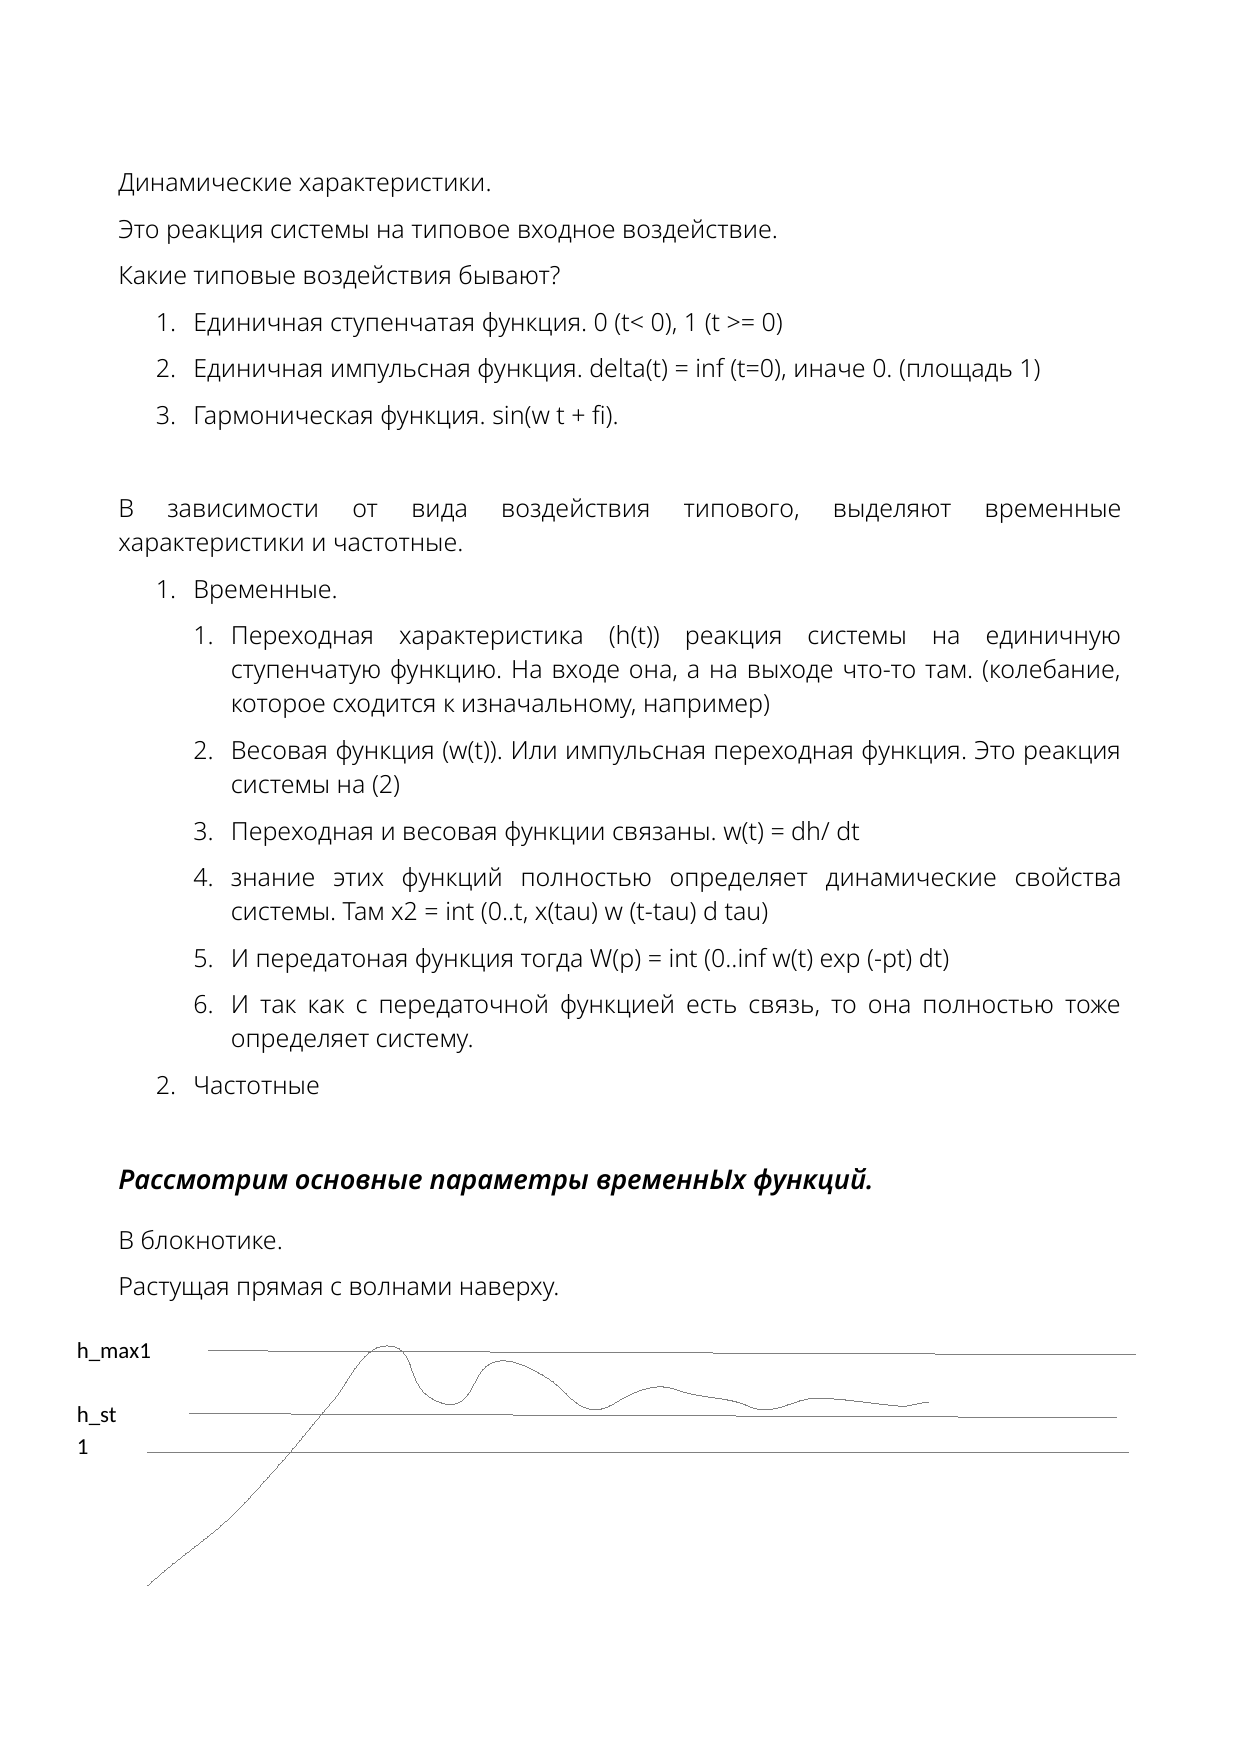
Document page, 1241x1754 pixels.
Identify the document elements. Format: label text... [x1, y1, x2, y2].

list Временные. [156, 571, 1122, 605]
text Какие типовые воздействия бывают? [118, 258, 1122, 292]
list знание этих функций полностью определяет динамические свойства системы. Там x2 = int (0..t, x(tau) w (t-tau) d tau) [193, 860, 1122, 928]
list Переходная и весовая функции связаны. w(t) = dh/ dt [193, 813, 1122, 847]
text В блокнотике. [118, 1222, 1122, 1257]
list Весовая функция (w(t)). Или импульсная переходная функция. Это реакция системы на (2) [193, 732, 1122, 801]
list Единичная импульсная функция. delta(t) = inf (t=0), иначе 0. (площадь 1) [156, 351, 1122, 385]
list Гармоническая функция. sin(w t + fi). [156, 397, 1122, 432]
list И так как с передаточной функцией есть связь, то она полностью тоже определяет систему. [193, 987, 1122, 1055]
text Это реакция системы на типовое входное воздействие. [118, 211, 1122, 245]
subtitle Рассмотрим основные параметры временнЫх функций. [118, 1161, 1122, 1197]
text Растущая прямая с волнами наверху. [118, 1269, 1122, 1303]
list Единичная ступенчатая функция. 0 (t< 0), 1 (t >= 0) [156, 304, 1122, 338]
list Переходная характеристика (h(t)) реакция системы на единичную ступенчатую функцию. На входе она, а на выходе что-то там. (колебание, которое сходится к изначальному, например) [193, 618, 1122, 720]
text В зависимости от вида воздействия типового, выделяют временные характеристики и частотные. [118, 491, 1122, 559]
list И передатоная функция тогда W(p) = int (0..inf w(t) exp (-pt) dt) [193, 940, 1122, 974]
list Частотные [156, 1067, 1122, 1102]
text Динамические характеристики. [118, 165, 1122, 199]
